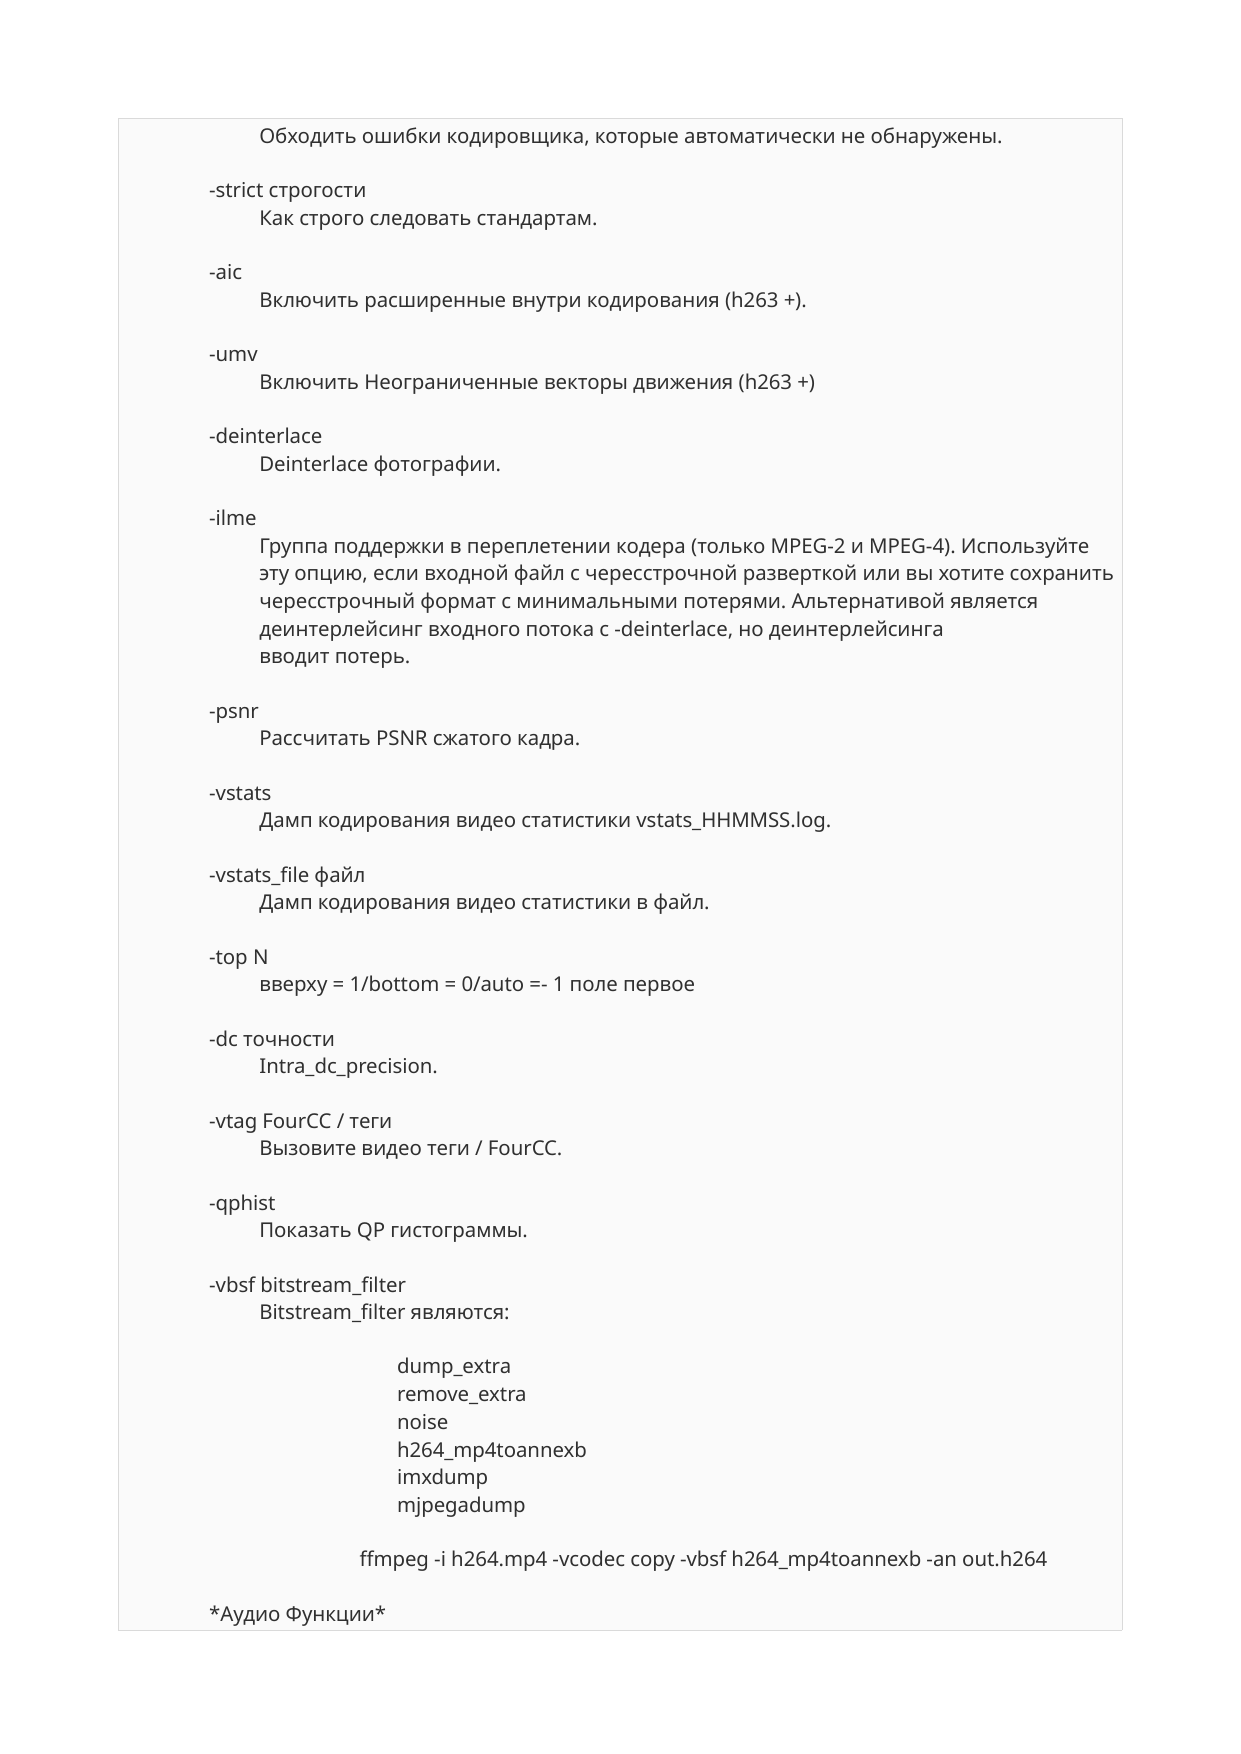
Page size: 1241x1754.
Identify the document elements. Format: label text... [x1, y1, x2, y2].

text Показать QP гистограммы. [119, 1213, 1122, 1240]
text деинтерлейсинг входного потока с -deinterlace, но деинтерлейсинга [119, 611, 1122, 639]
text imxdump [119, 1460, 1122, 1487]
text -strict строгости [119, 172, 1122, 200]
text -top N [119, 939, 1122, 967]
text эту опцию, если входной файл с чересстрочной разверткой или вы хотите сохранить [119, 556, 1122, 583]
text -vstats [119, 775, 1122, 803]
text Включить Неограниченные векторы движения (h263 +) [119, 364, 1122, 392]
text -vtag FourCC / теги [119, 1103, 1122, 1131]
text чересстрочный формат с минимальными потерями. Альтернативой является [119, 583, 1122, 611]
text -vbsf bitstream_filter [119, 1267, 1122, 1295]
text -qphist [119, 1185, 1122, 1213]
text -ilme [119, 500, 1122, 528]
text Как строго следовать стандартам. [119, 200, 1122, 228]
text *Аудио Функции* [119, 1596, 1122, 1630]
text -psnr [119, 693, 1122, 721]
text -deinterlace [119, 418, 1122, 446]
text -umv [119, 336, 1122, 364]
text Bitstream_filter являются: [119, 1295, 1122, 1322]
text dump_extra [119, 1349, 1122, 1377]
text h264_mp4toannexb [119, 1432, 1122, 1460]
text Обходить ошибки кодировщика, которые автоматически не обнаружены. [119, 119, 1122, 146]
text Вызовите видео теги / FourCC. [119, 1131, 1122, 1158]
text вверху = 1/bottom = 0/auto =- 1 поле первое [119, 967, 1122, 994]
text Группа поддержки в переплетении кодера (только MPEG-2 и MPEG-4). Используйте [119, 528, 1122, 556]
text -aic [119, 254, 1122, 282]
text Дамп кодирования видео статистики в файл. [119, 885, 1122, 912]
text Deinterlace фотографии. [119, 446, 1122, 474]
text Дамп кодирования видео статистики vstats_HHMMSS.log. [119, 803, 1122, 831]
text Intra_dc_precision. [119, 1049, 1122, 1076]
text remove_extra [119, 1377, 1122, 1404]
text mjpegadump [119, 1487, 1122, 1515]
text -vstats_file файл [119, 857, 1122, 885]
text Включить расширенные внутри кодирования (h263 +). [119, 282, 1122, 310]
text Рассчитать PSNR сжатого кадра. [119, 721, 1122, 748]
text ffmpeg -i h264.mp4 -vcodec copy -vbsf h264_mp4toannexb -an out.h264 [119, 1542, 1122, 1569]
text -dc точности [119, 1021, 1122, 1049]
text noise [119, 1404, 1122, 1432]
text вводит потерь. [119, 639, 1122, 667]
